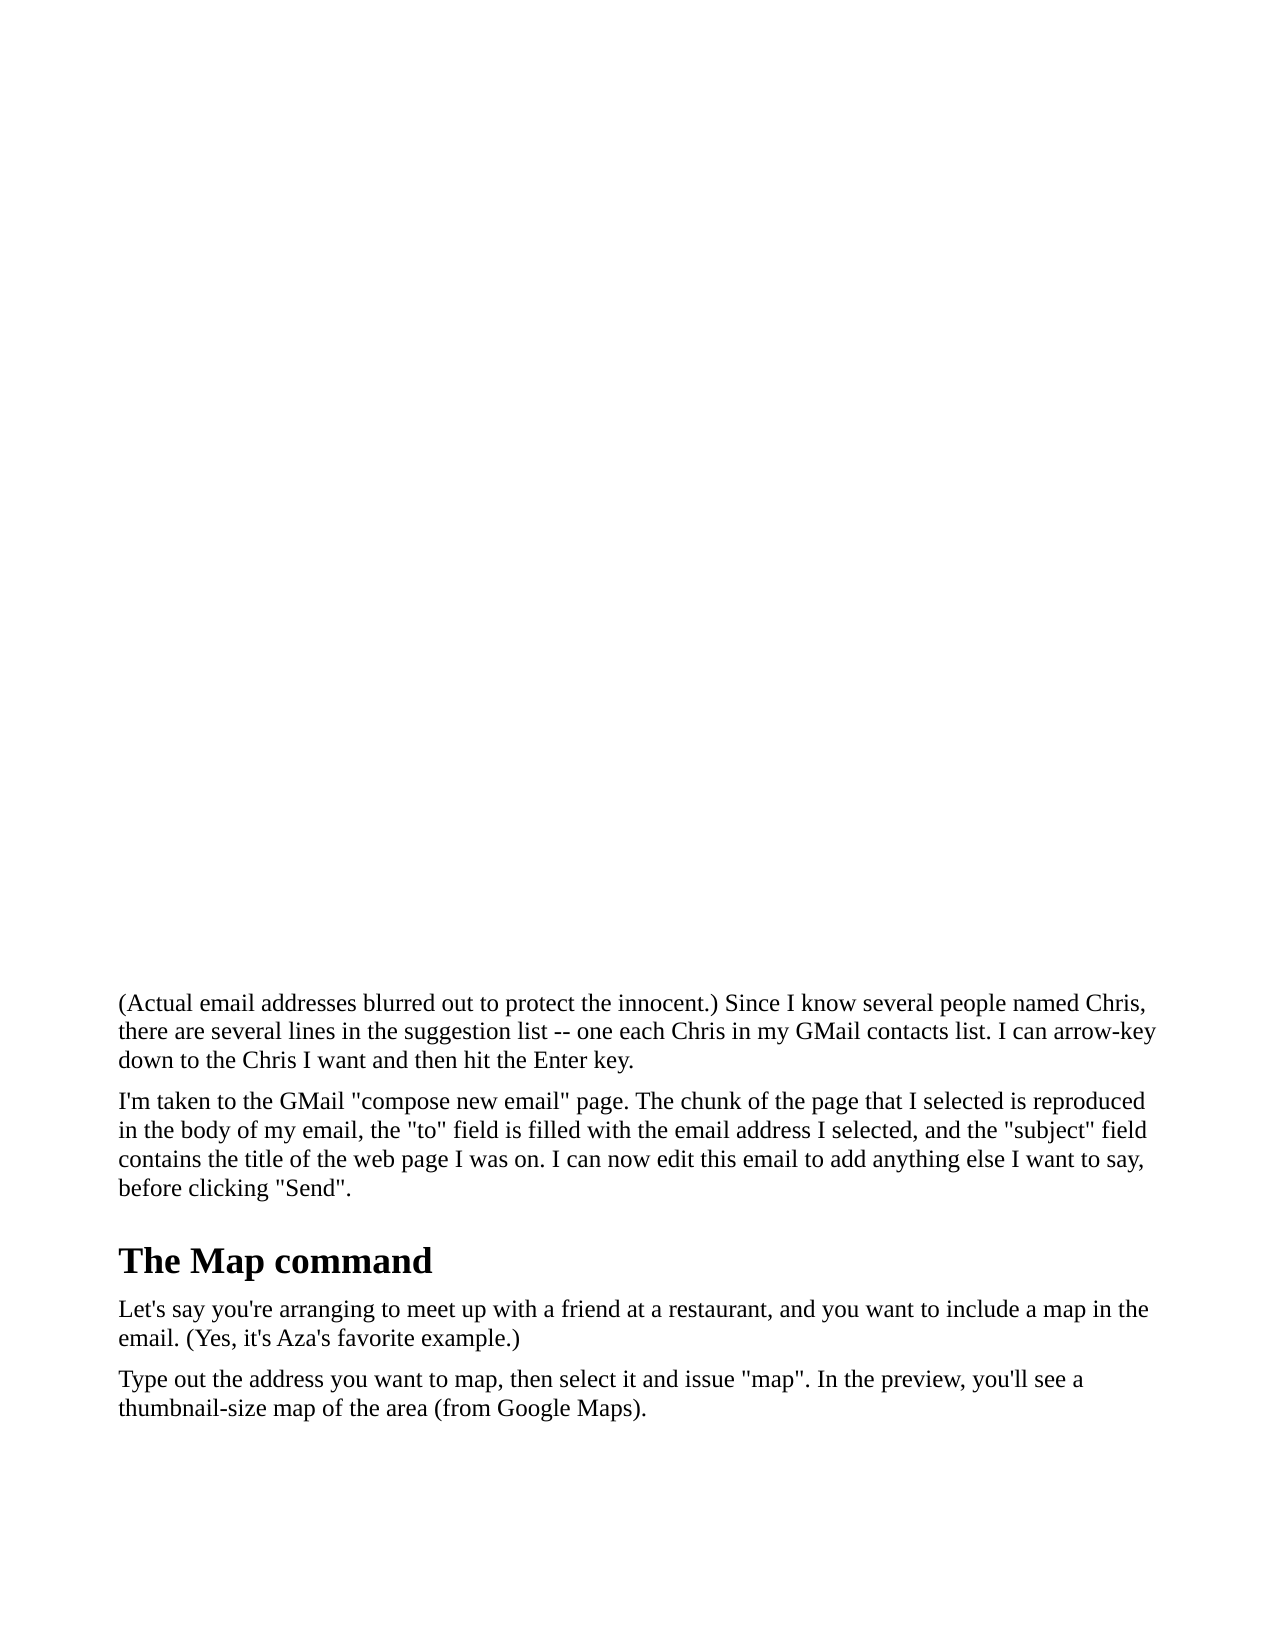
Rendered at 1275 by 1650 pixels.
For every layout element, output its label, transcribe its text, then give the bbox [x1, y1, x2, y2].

text I'm taken to the GMail "compose new email" page. The chunk of the page that I selected is reproduced in the body of my email, the "to" field is filled with the email address I selected, and the "subject" field contains the title of the web page I was on. I can now edit this email to add anything else I want to say, before clicking "Send". [118, 1086, 1157, 1201]
text (Actual email addresses blurred out to protect the innocent.) Since I know several people named Chris, there are several lines in the suggestion list -- one each Chris in my GMail contacts list. I can arrow-key down to the Chris I want and then hit the Enter key. [118, 988, 1157, 1074]
text Let's say you're arranging to meet up with a friend at a restaurant, and you want to include a map in the email. (Yes, it's Aza's favorite example.) [118, 1294, 1157, 1352]
subtitle The Map command [118, 1239, 1157, 1282]
text Type out the address you want to map, then select it and issue "map". In the preview, you'll see a thumbnail-size map of the area (from Google Maps). [118, 1364, 1157, 1422]
